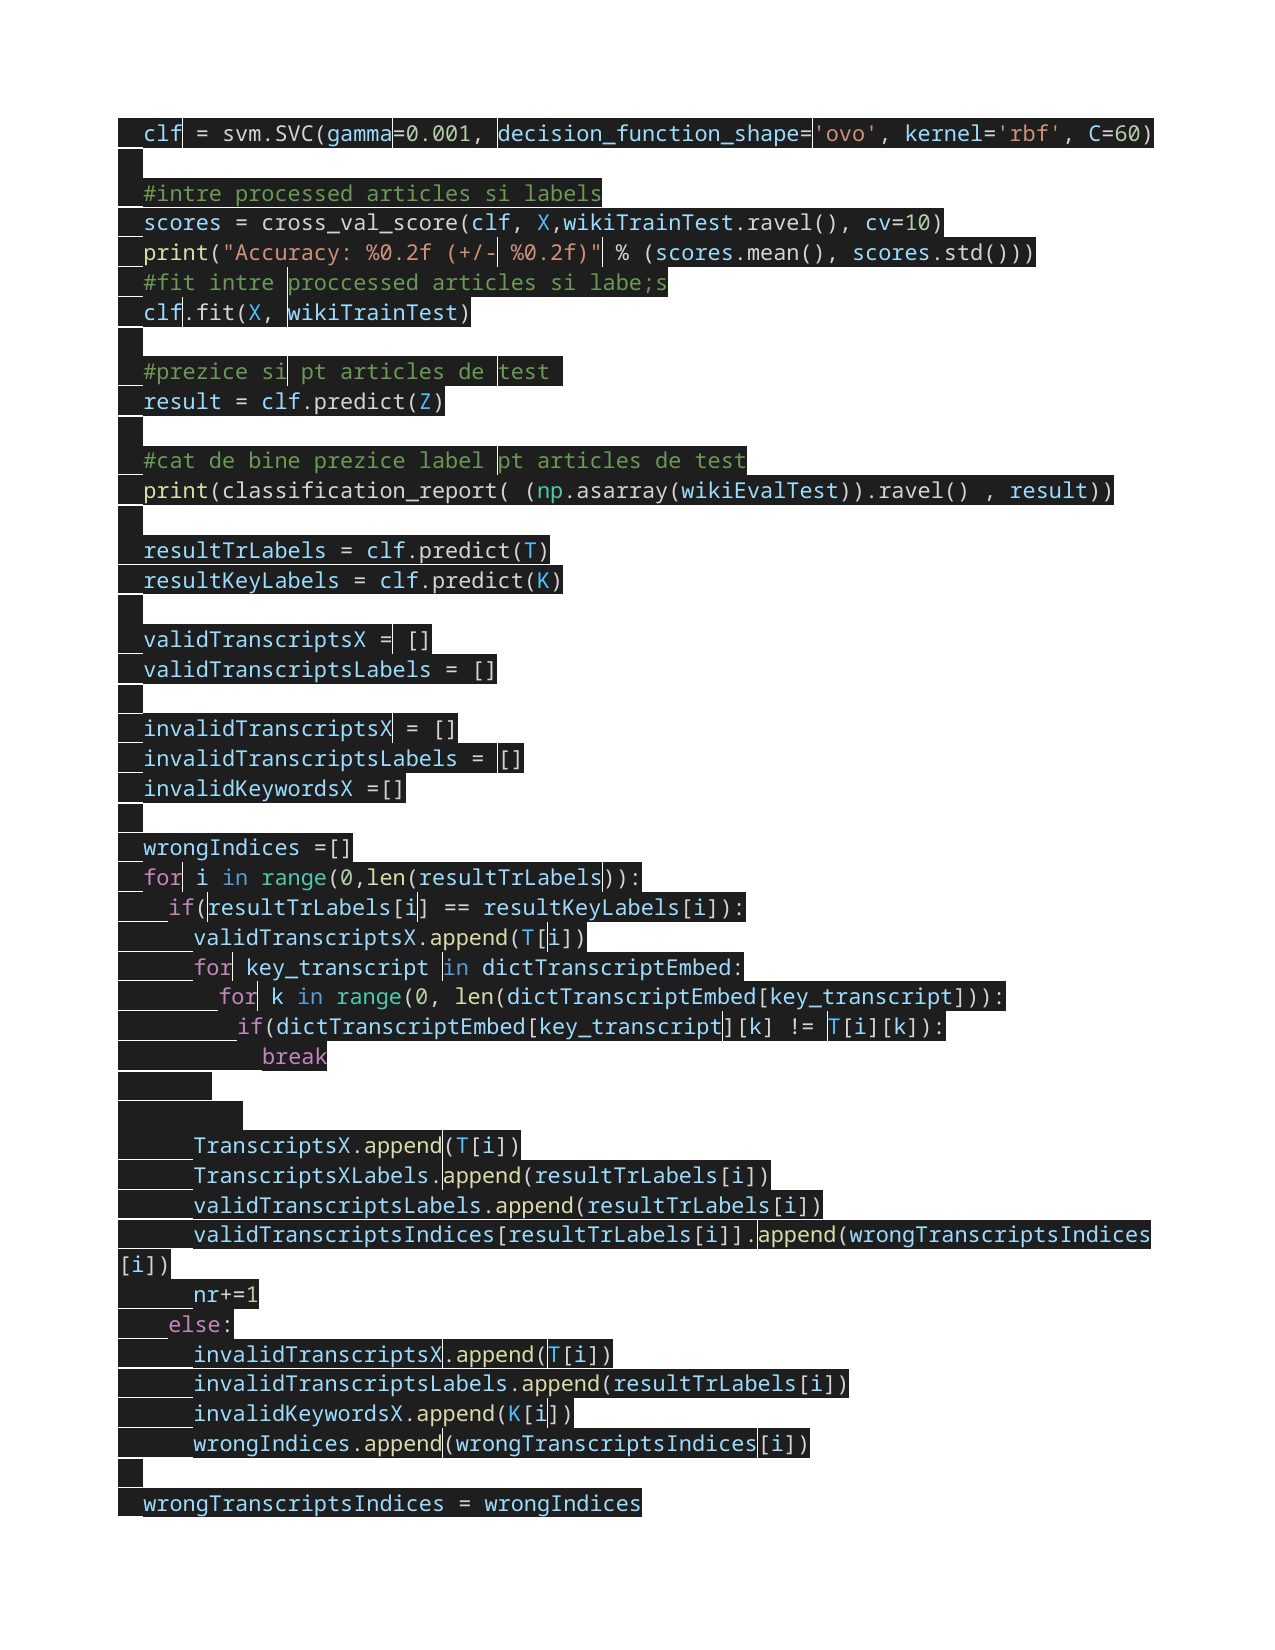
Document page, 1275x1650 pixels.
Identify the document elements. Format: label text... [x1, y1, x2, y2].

text validTranscriptsLabels.append(resultTrLabels[i]) [118, 1190, 1157, 1219]
text validTranscriptsX = [] [118, 624, 1157, 654]
text resultTrLabels = clf.predict(T) [118, 535, 1157, 564]
text print("Accuracy: %0.2f (+/- %0.2f)" % (scores.mean(), scores.std())) [118, 237, 1157, 267]
text #fit intre proccessed articles si labe;s [118, 267, 1157, 297]
text validTranscriptsLabels = [] [118, 654, 1157, 684]
text scores = cross_val_score(clf, X,wikiTrainTest.ravel(), cv=10) [118, 207, 1157, 237]
text invalidKeywordsX.append(K[i]) [118, 1398, 1157, 1428]
text TranscriptsX.append(T[i]) [118, 1130, 1157, 1160]
text invalidKeywordsX =[] [118, 773, 1157, 803]
text for k in range(0, len(dictTranscriptEmbed[key_transcript])): [118, 981, 1157, 1011]
text #intre processed articles si labels [118, 178, 1157, 207]
text else: [118, 1309, 1157, 1339]
text for key_transcript in dictTranscriptEmbed: [118, 952, 1157, 981]
text #cat de bine prezice label pt articles de test [118, 446, 1157, 475]
text if(resultTrLabels[i] == resultKeyLabels[i]): [118, 892, 1157, 922]
text invalidTranscriptsLabels.append(resultTrLabels[i]) [118, 1368, 1157, 1398]
text result = clf.predict(Z) [118, 386, 1157, 416]
text break [118, 1041, 1157, 1071]
text invalidTranscriptsX.append(T[i]) [118, 1339, 1157, 1368]
text resultKeyLabels = clf.predict(K) [118, 564, 1157, 594]
text invalidTranscriptsLabels = [] [118, 743, 1157, 773]
text print(classification_report( (np.asarray(wikiEvalTest)).ravel() , result)) [118, 475, 1157, 505]
text validTranscriptsIndices[resultTrLabels[i]].append(wrongTranscriptsIndices[i]) [118, 1219, 1157, 1279]
text nr+=1 [118, 1279, 1157, 1309]
text #prezice si pt articles de test [118, 356, 1157, 386]
text wrongIndices =[] [118, 832, 1157, 862]
text wrongIndices.append(wrongTranscriptsIndices[i]) [118, 1428, 1157, 1458]
text if(dictTranscriptEmbed[key_transcript][k] != T[i][k]): [118, 1011, 1157, 1041]
text wrongTranscriptsIndices = wrongIndices [118, 1487, 1157, 1517]
text TranscriptsXLabels.append(resultTrLabels[i]) [118, 1160, 1157, 1190]
text for i in range(0,len(resultTrLabels)): [118, 862, 1157, 892]
text clf = svm.SVC(gamma=0.001, decision_function_shape='ovo', kernel='rbf', C=60) [118, 118, 1157, 148]
text validTranscriptsX.append(T[i]) [118, 922, 1157, 952]
text invalidTranscriptsX = [] [118, 713, 1157, 743]
text clf.fit(X, wikiTrainTest) [118, 297, 1157, 327]
